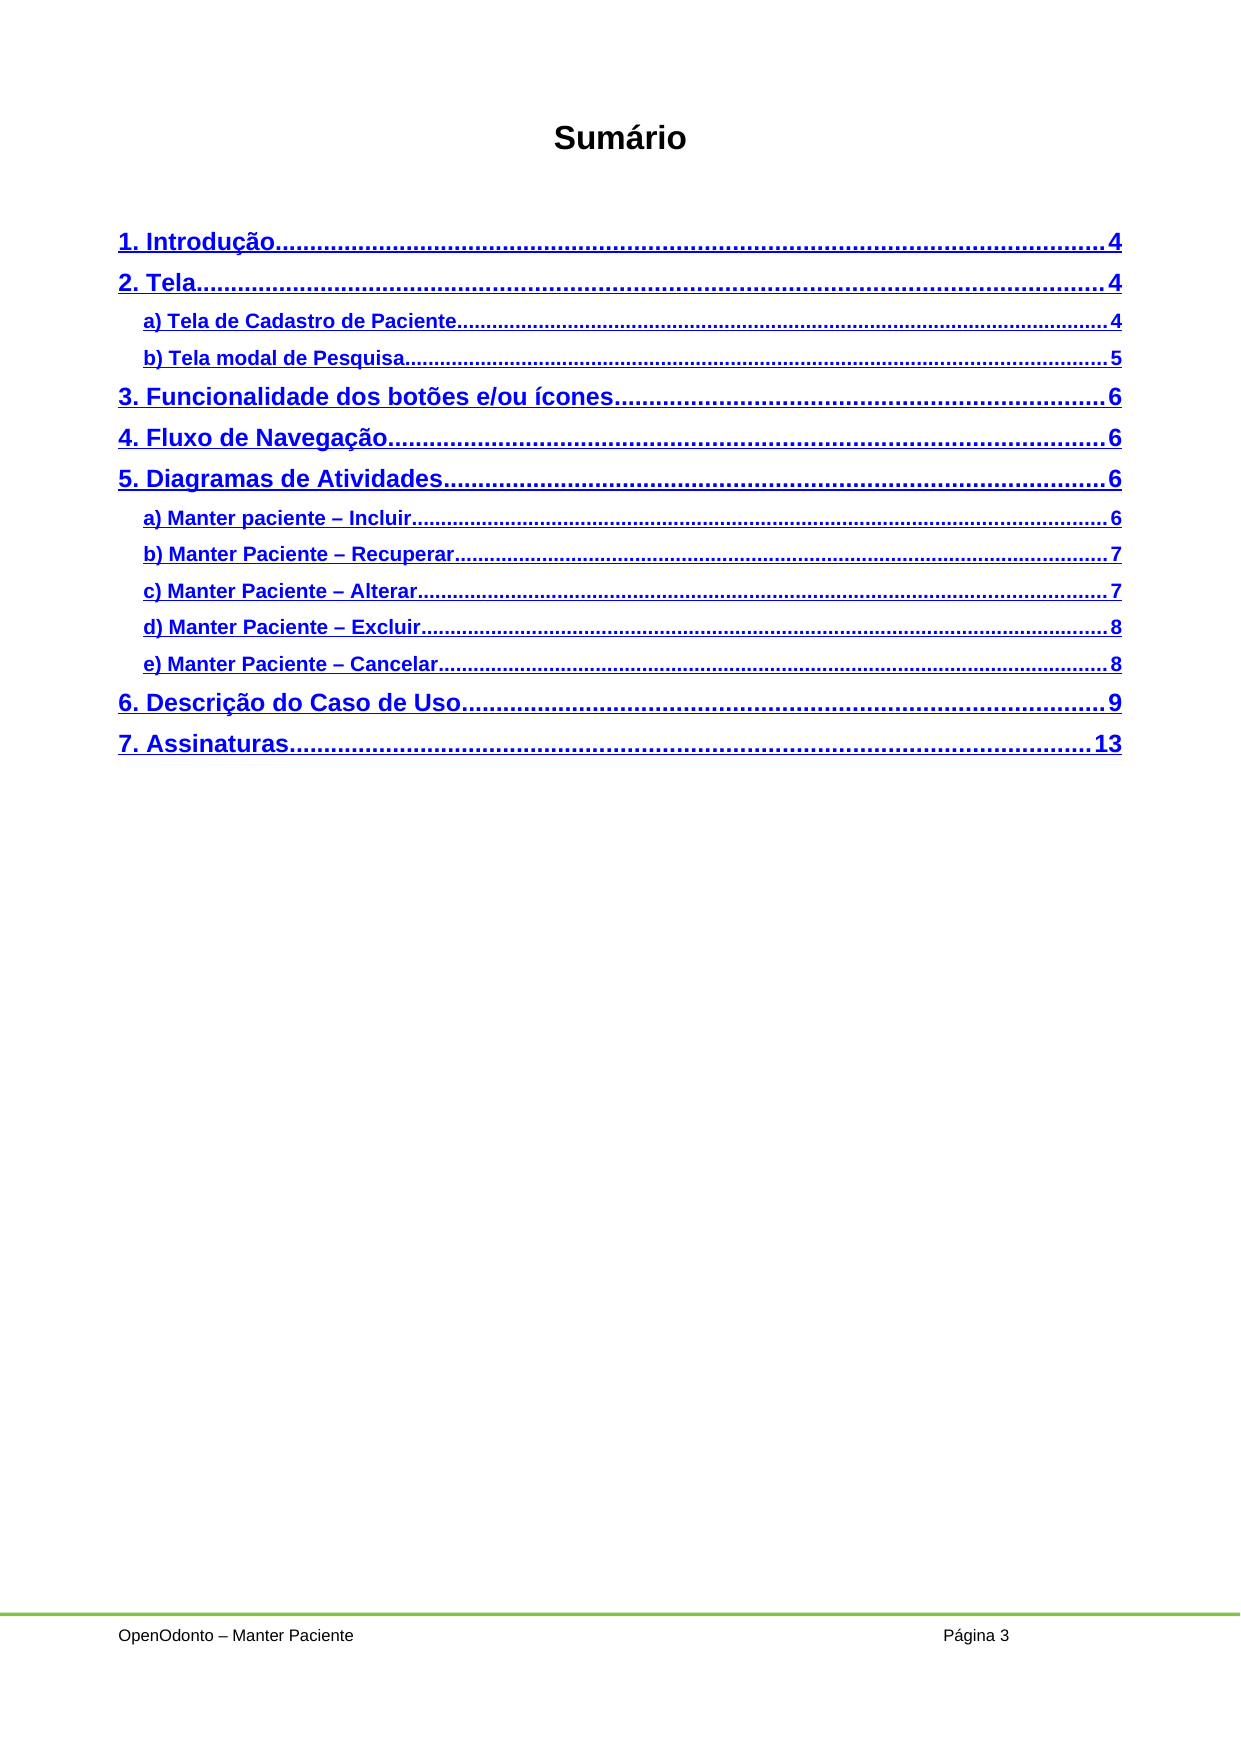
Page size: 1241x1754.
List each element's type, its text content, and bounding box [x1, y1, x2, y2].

text 5. Diagramas de Atividades 6 [118, 464, 1122, 489]
text 4. Fluxo de Navegação 6 [118, 423, 1122, 448]
text a) Manter paciente – Incluir 6 [143, 506, 1122, 527]
text 1. Introdução 4 [118, 227, 1122, 251]
text 6. Descrição do Caso de Uso 9 [118, 688, 1122, 713]
text c) Manter Paciente – Alterar 7 [143, 579, 1122, 600]
title Sumário [118, 118, 1122, 157]
text 2. Tela 4 [118, 268, 1122, 293]
text d) Manter Paciente – Excluir 8 [143, 615, 1122, 636]
text b) Manter Paciente – Recuperar 7 [143, 542, 1122, 563]
text b) Tela modal de Pesquisa 5 [143, 346, 1122, 367]
text 7. Assinaturas 13 [118, 729, 1122, 754]
text e) Manter Paciente – Cancelar 8 [143, 652, 1122, 673]
text 3. Funcionalidade dos botões e/ou ícones 6 [118, 382, 1122, 407]
text a) Tela de Cadastro de Paciente 4 [143, 309, 1122, 330]
